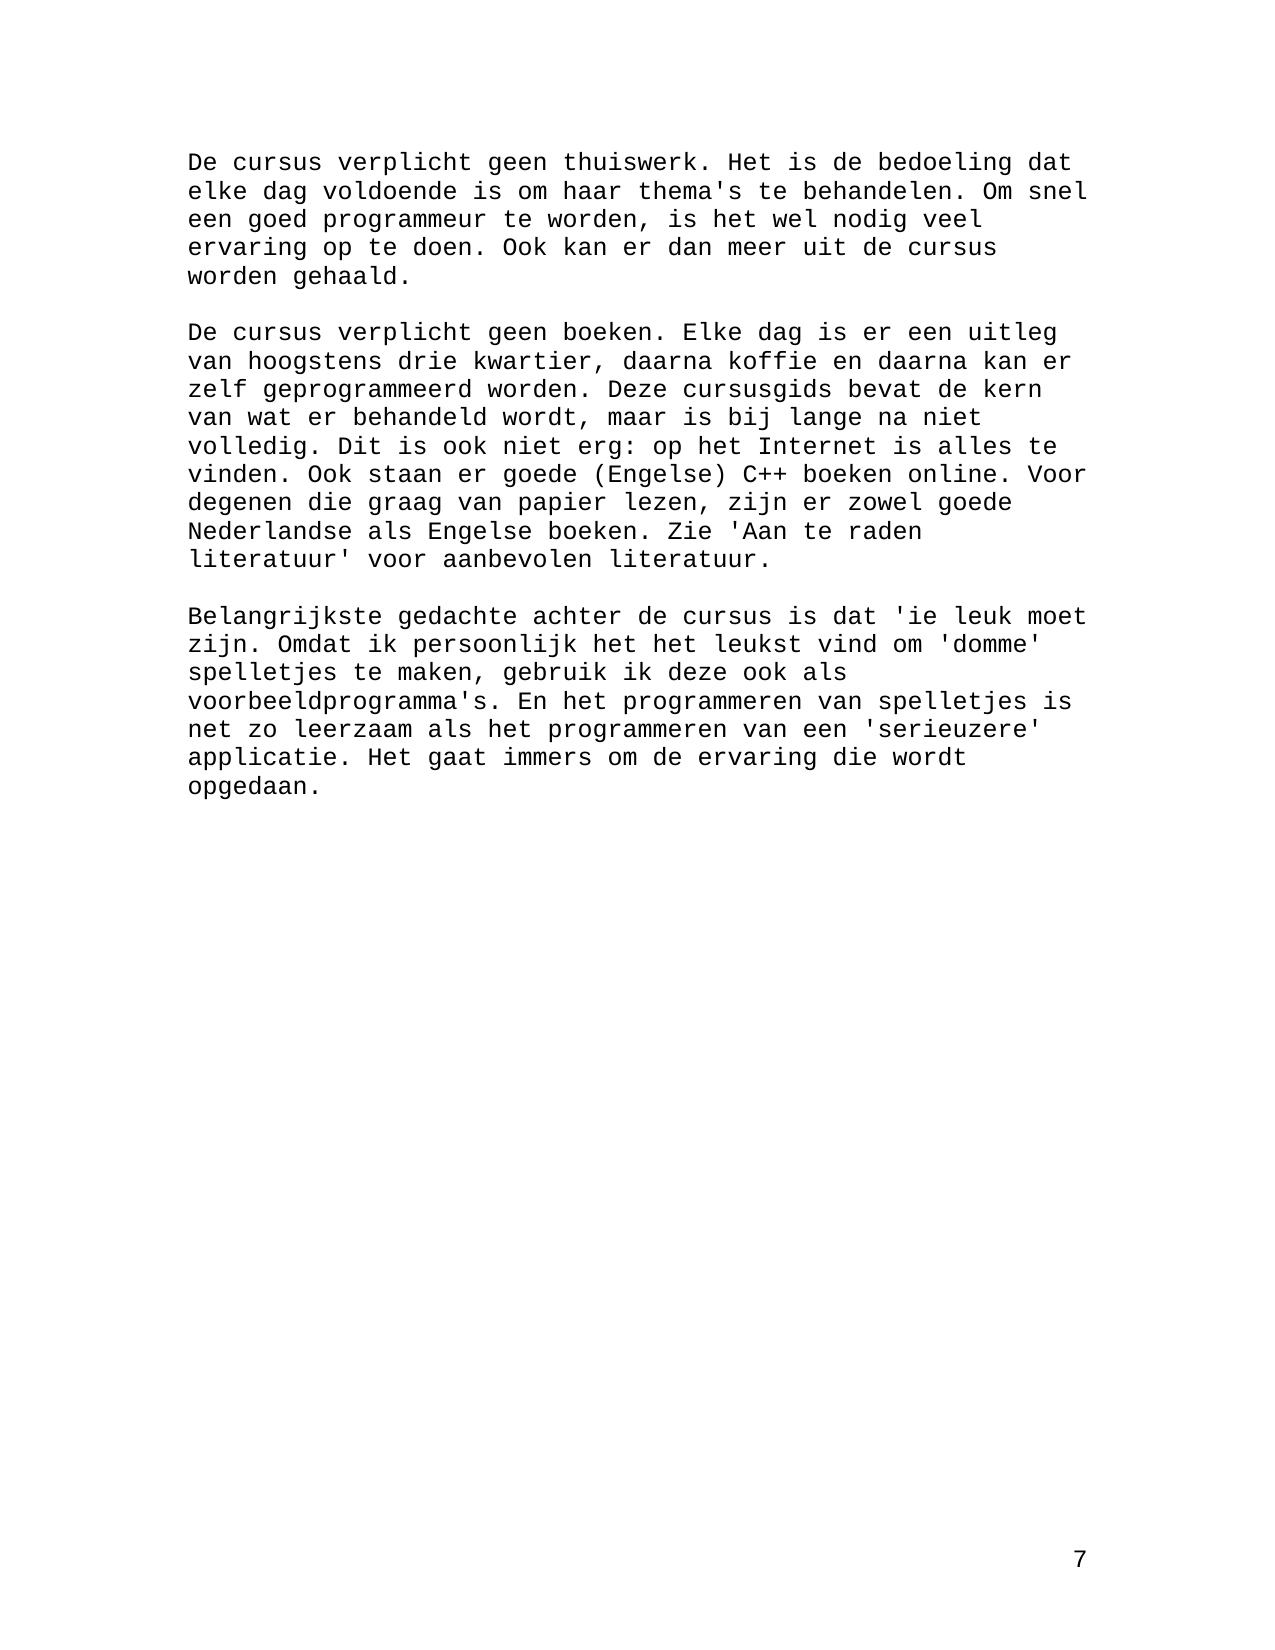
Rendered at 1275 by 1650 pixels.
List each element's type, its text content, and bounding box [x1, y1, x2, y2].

text De cursus verplicht geen boeken. Elke dag is er een uitleg van hoogstens drie kwartier, daarna koffie en daarna kan er zelf geprogrammeerd worden. Deze cursusgids bevat de kern van wat er behandeld wordt, maar is bij lange na niet volledig. Dit is ook niet erg: op het Internet is alles te vinden. Ook staan er goede (Engelse) C++ boeken online. Voor degenen die graag van papier lezen, zijn er zowel goede Nederlandse als Engelse boeken. Zie 'Aan te raden literatuur' voor aanbevolen literatuur. [187, 320, 1087, 575]
text Belangrijkste gedachte achter de cursus is dat 'ie leuk moet zijn. Omdat ik persoonlijk het het leukst vind om 'domme' spelletjes te maken, gebruik ik deze ook als voorbeeldprogramma's. En het programmeren van spelletjes is net zo leerzaam als het programmeren van een 'serieuzere' applicatie. Het gaat immers om de ervaring die wordt opgedaan. [187, 603, 1087, 802]
text De cursus verplicht geen thuiswerk. Het is de bedoeling dat elke dag voldoende is om haar thema's te behandelen. Om snel een goed programmeur te worden, is het wel nodig veel ervaring op te doen. Ook kan er dan meer uit de cursus worden gehaald. [187, 150, 1087, 292]
